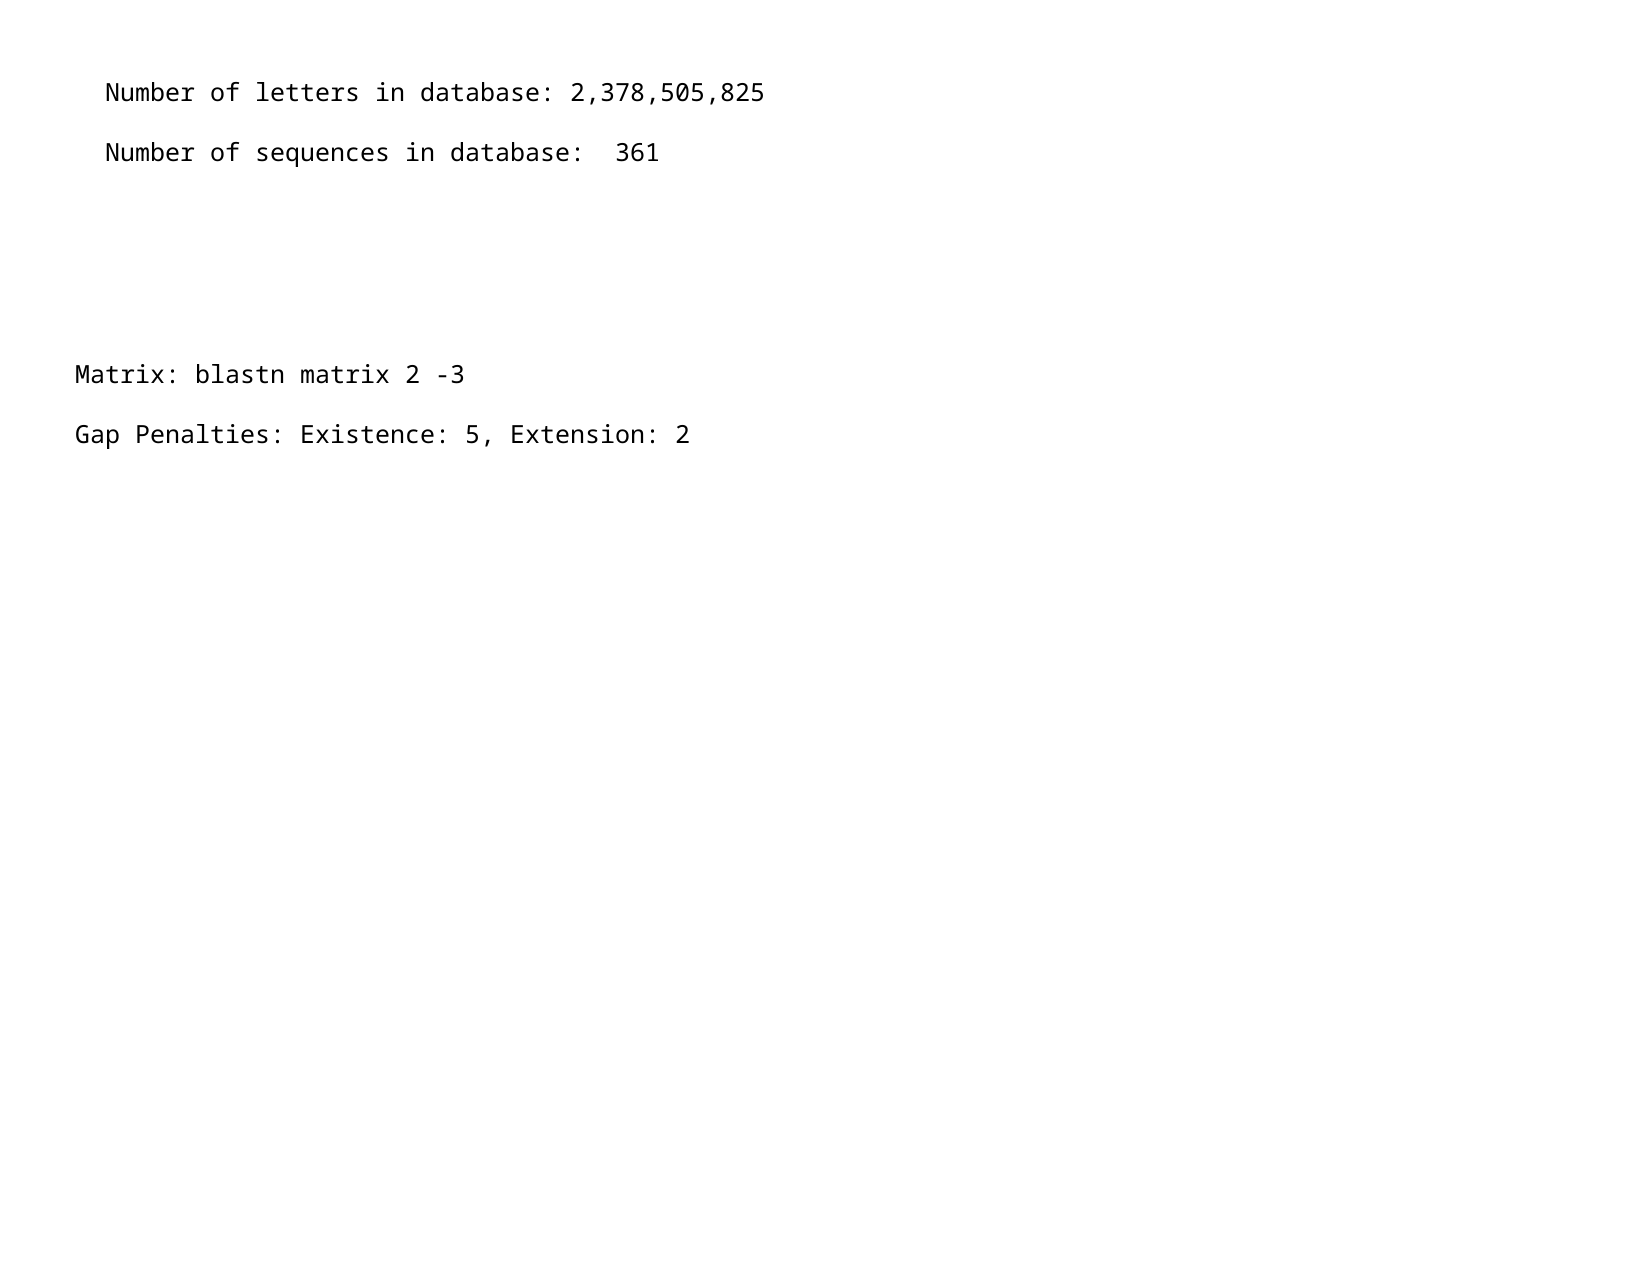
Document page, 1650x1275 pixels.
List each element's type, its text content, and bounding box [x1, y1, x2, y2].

text Gap Penalties: Existence: 5, Extension: 2 [75, 417, 1575, 451]
text Number of letters in database: 2,378,505,825 [75, 75, 1575, 109]
text Number of sequences in database: 361 [75, 135, 1575, 169]
text Matrix: blastn matrix 2 -3 [75, 357, 1575, 391]
